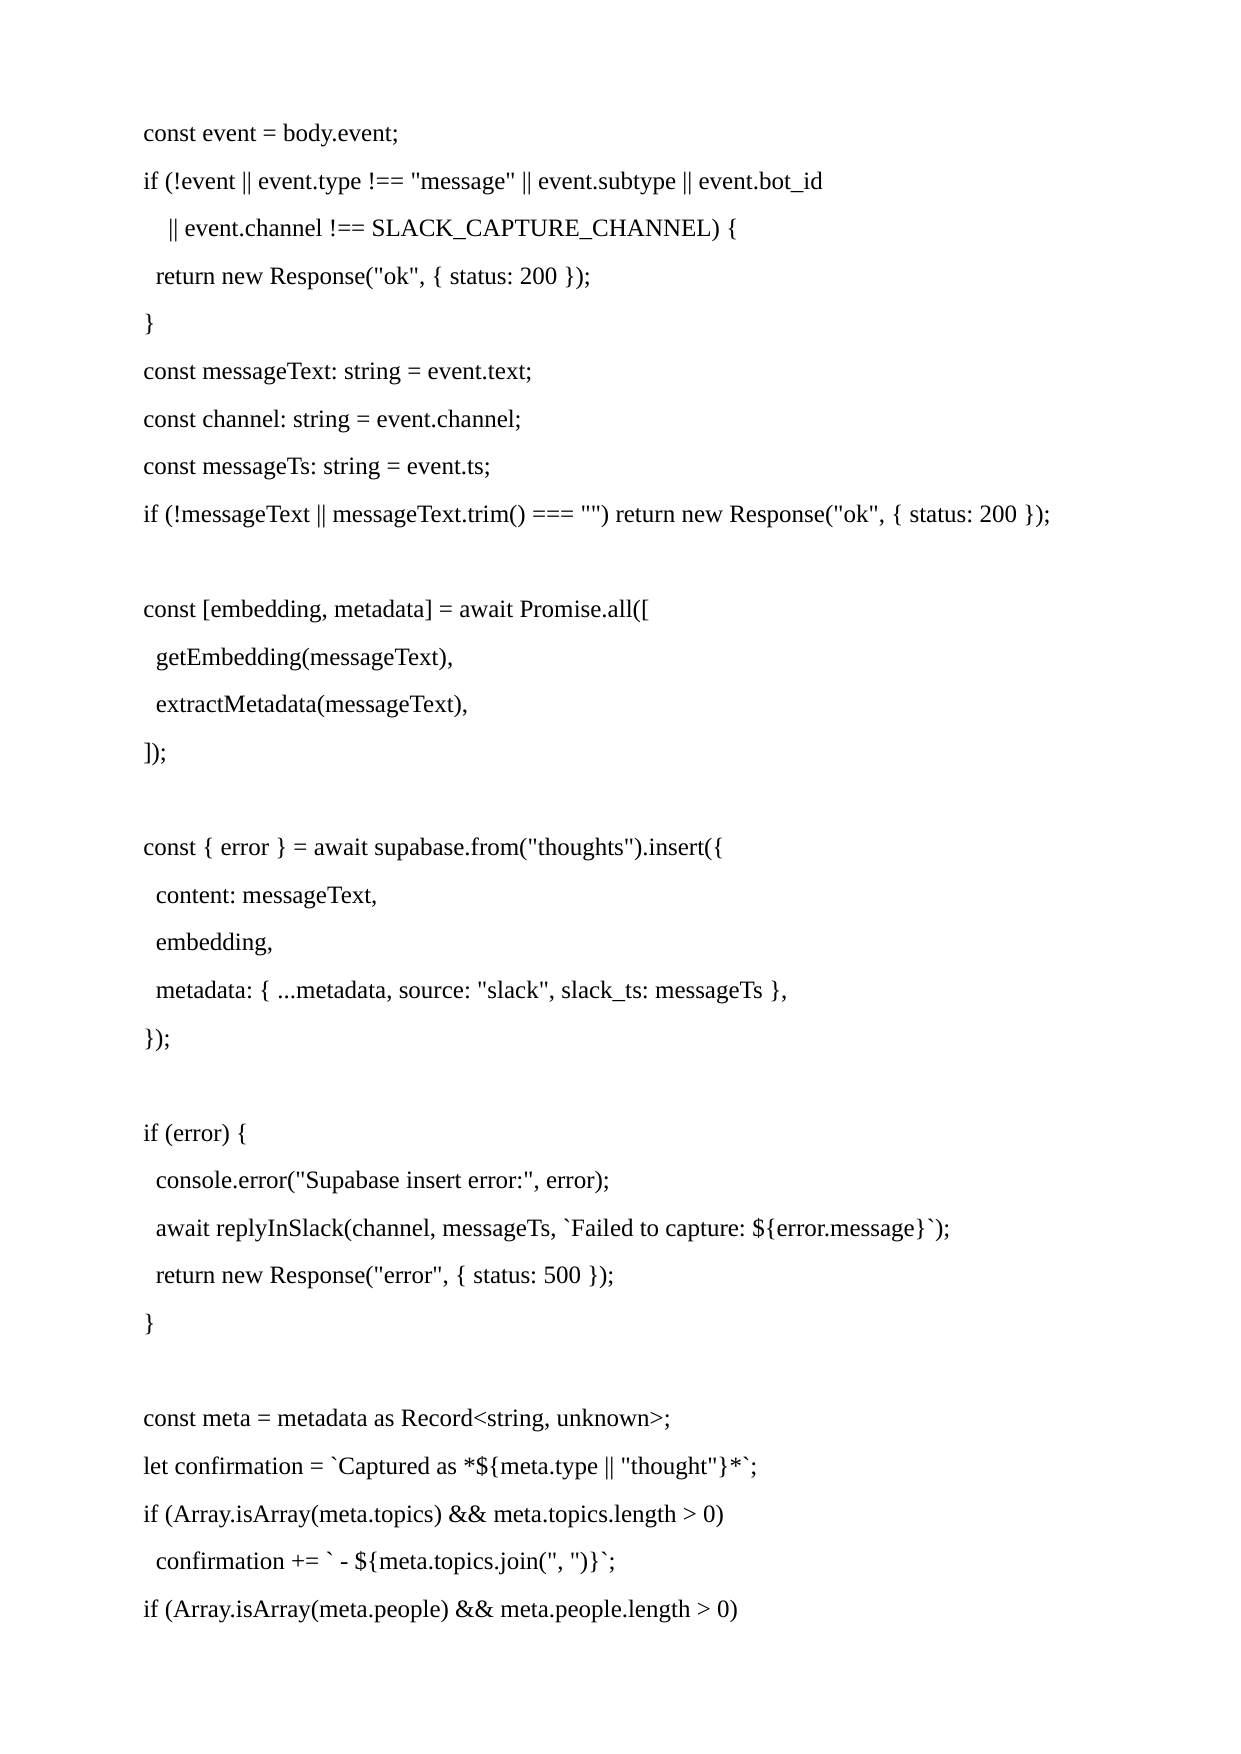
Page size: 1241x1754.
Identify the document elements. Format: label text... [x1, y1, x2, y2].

text || event.channel !== SLACK_CAPTURE_CHANNEL) { [118, 213, 1122, 242]
text if (Array.isArray(meta.topics) && meta.topics.length > 0) [118, 1499, 1122, 1527]
text confirmation += ` - ${meta.topics.join(", ")}`; [118, 1546, 1122, 1575]
text const messageText: string = event.text; [118, 356, 1122, 385]
text } [118, 308, 1122, 337]
text const channel: string = event.channel; [118, 404, 1122, 432]
text getEmbedding(messageText), [118, 642, 1122, 671]
text embedding, [118, 927, 1122, 956]
text const event = body.event; [118, 118, 1122, 147]
text if (!event || event.type !== "message" || event.subtype || event.bot_id [118, 166, 1122, 194]
text const messageTs: string = event.ts; [118, 451, 1122, 480]
text return new Response("ok", { status: 200 }); [118, 261, 1122, 290]
text if (Array.isArray(meta.people) && meta.people.length > 0) [118, 1594, 1122, 1623]
text if (!messageText || messageText.trim() === "") return new Response("ok", { status: 200 }); [118, 499, 1122, 528]
text content: messageText, [118, 880, 1122, 908]
text } [118, 1308, 1122, 1337]
text await replyInSlack(channel, messageTs, `Failed to capture: ${error.message}`); [118, 1213, 1122, 1242]
text return new Response("error", { status: 500 }); [118, 1261, 1122, 1289]
text console.error("Supabase insert error:", error); [118, 1165, 1122, 1194]
text const meta = metadata as Record<string, unknown>; [118, 1403, 1122, 1432]
text let confirmation = `Captured as *${meta.type || "thought"}*`; [118, 1451, 1122, 1480]
text ]); [118, 737, 1122, 766]
text const [embedding, metadata] = await Promise.all([ [118, 594, 1122, 623]
text if (error) { [118, 1118, 1122, 1147]
text const { error } = await supabase.from("thoughts").insert({ [118, 832, 1122, 861]
text }); [118, 1023, 1122, 1051]
text metadata: { ...metadata, source: "slack", slack_ts: messageTs }, [118, 975, 1122, 1004]
text extractMetadata(messageText), [118, 689, 1122, 718]
